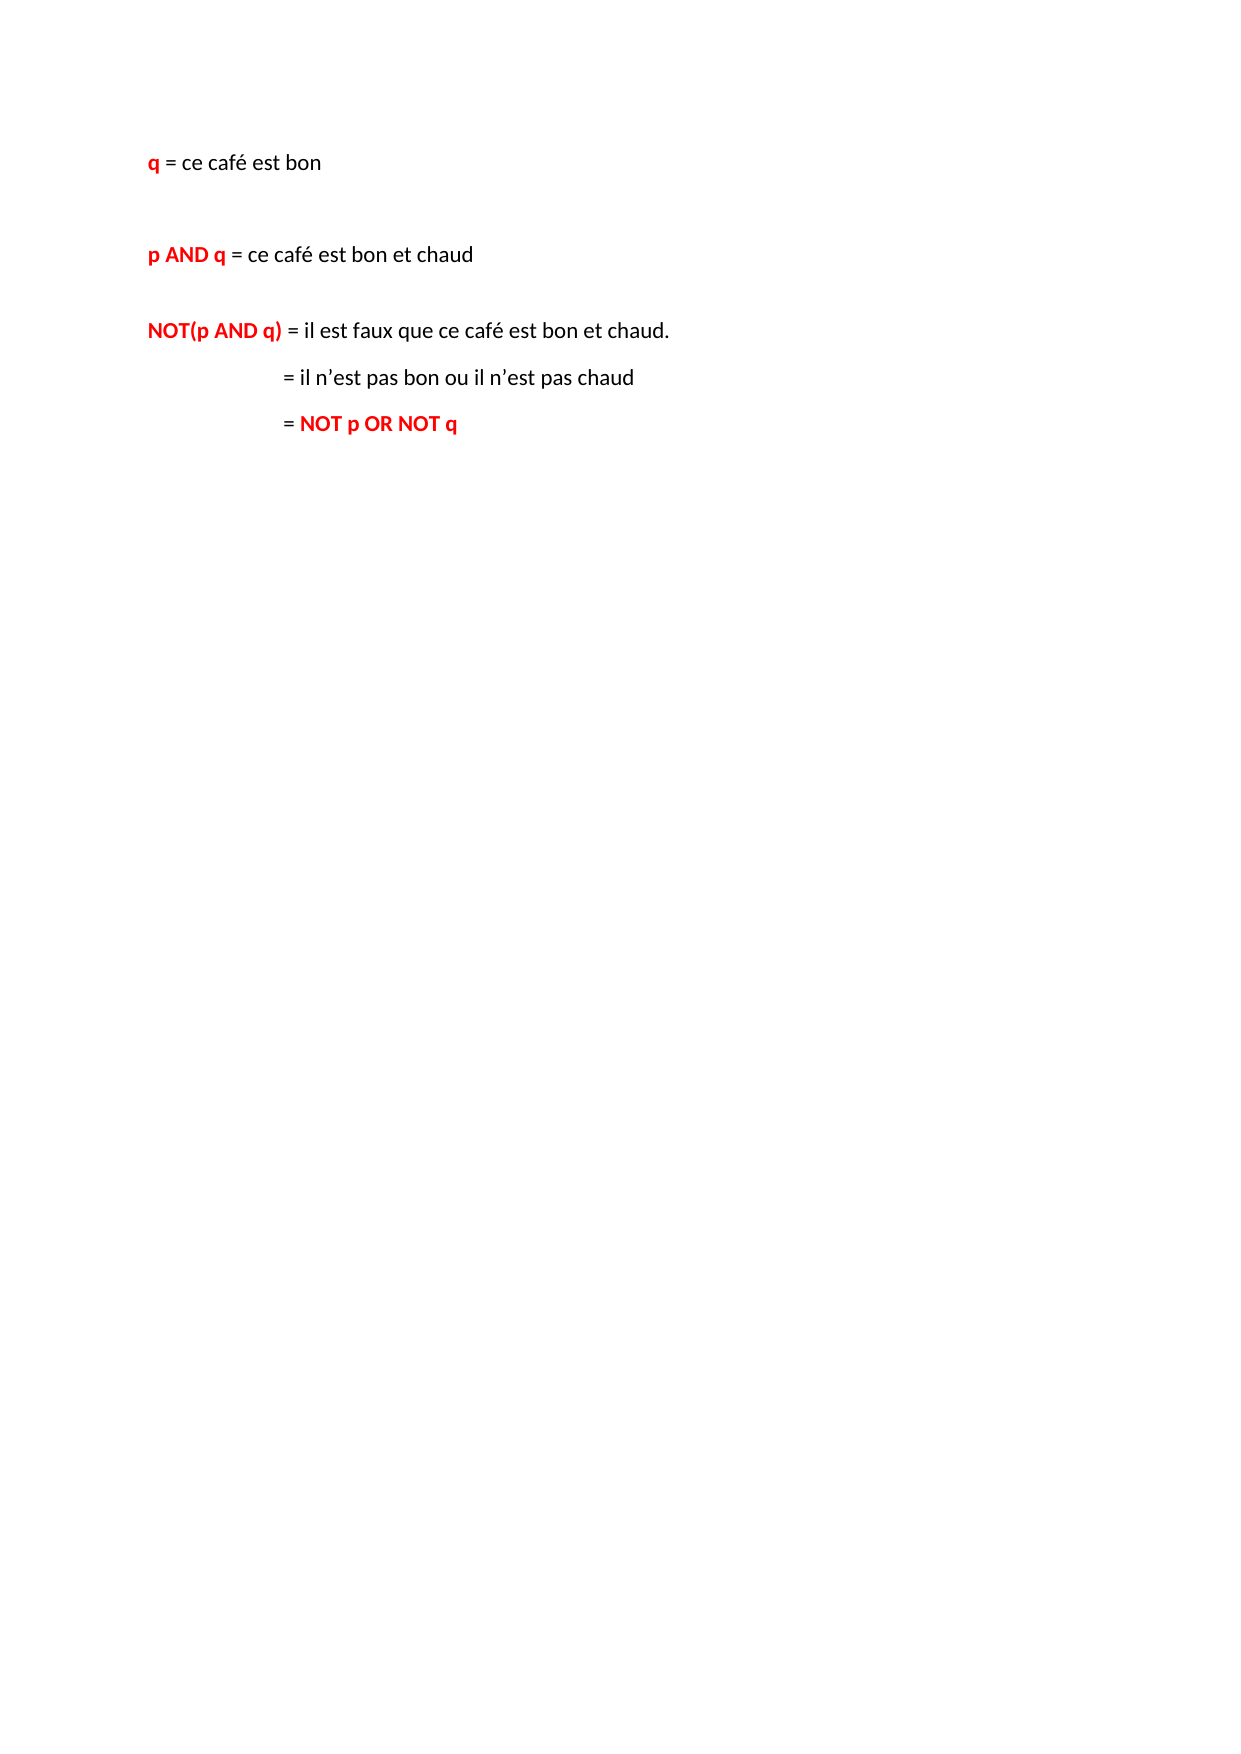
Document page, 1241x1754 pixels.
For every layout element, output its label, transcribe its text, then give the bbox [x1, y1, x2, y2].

text NOT(p AND q) = il est faux que ce café est bon et chaud. [148, 287, 1093, 344]
text q = ce café est bon [148, 148, 1093, 176]
text = NOT p OR NOT q [221, 409, 1093, 437]
text p AND q = ce café est bon et chaud [148, 240, 1093, 268]
text = il n’est pas bon ou il n’est pas chaud [148, 363, 1093, 391]
